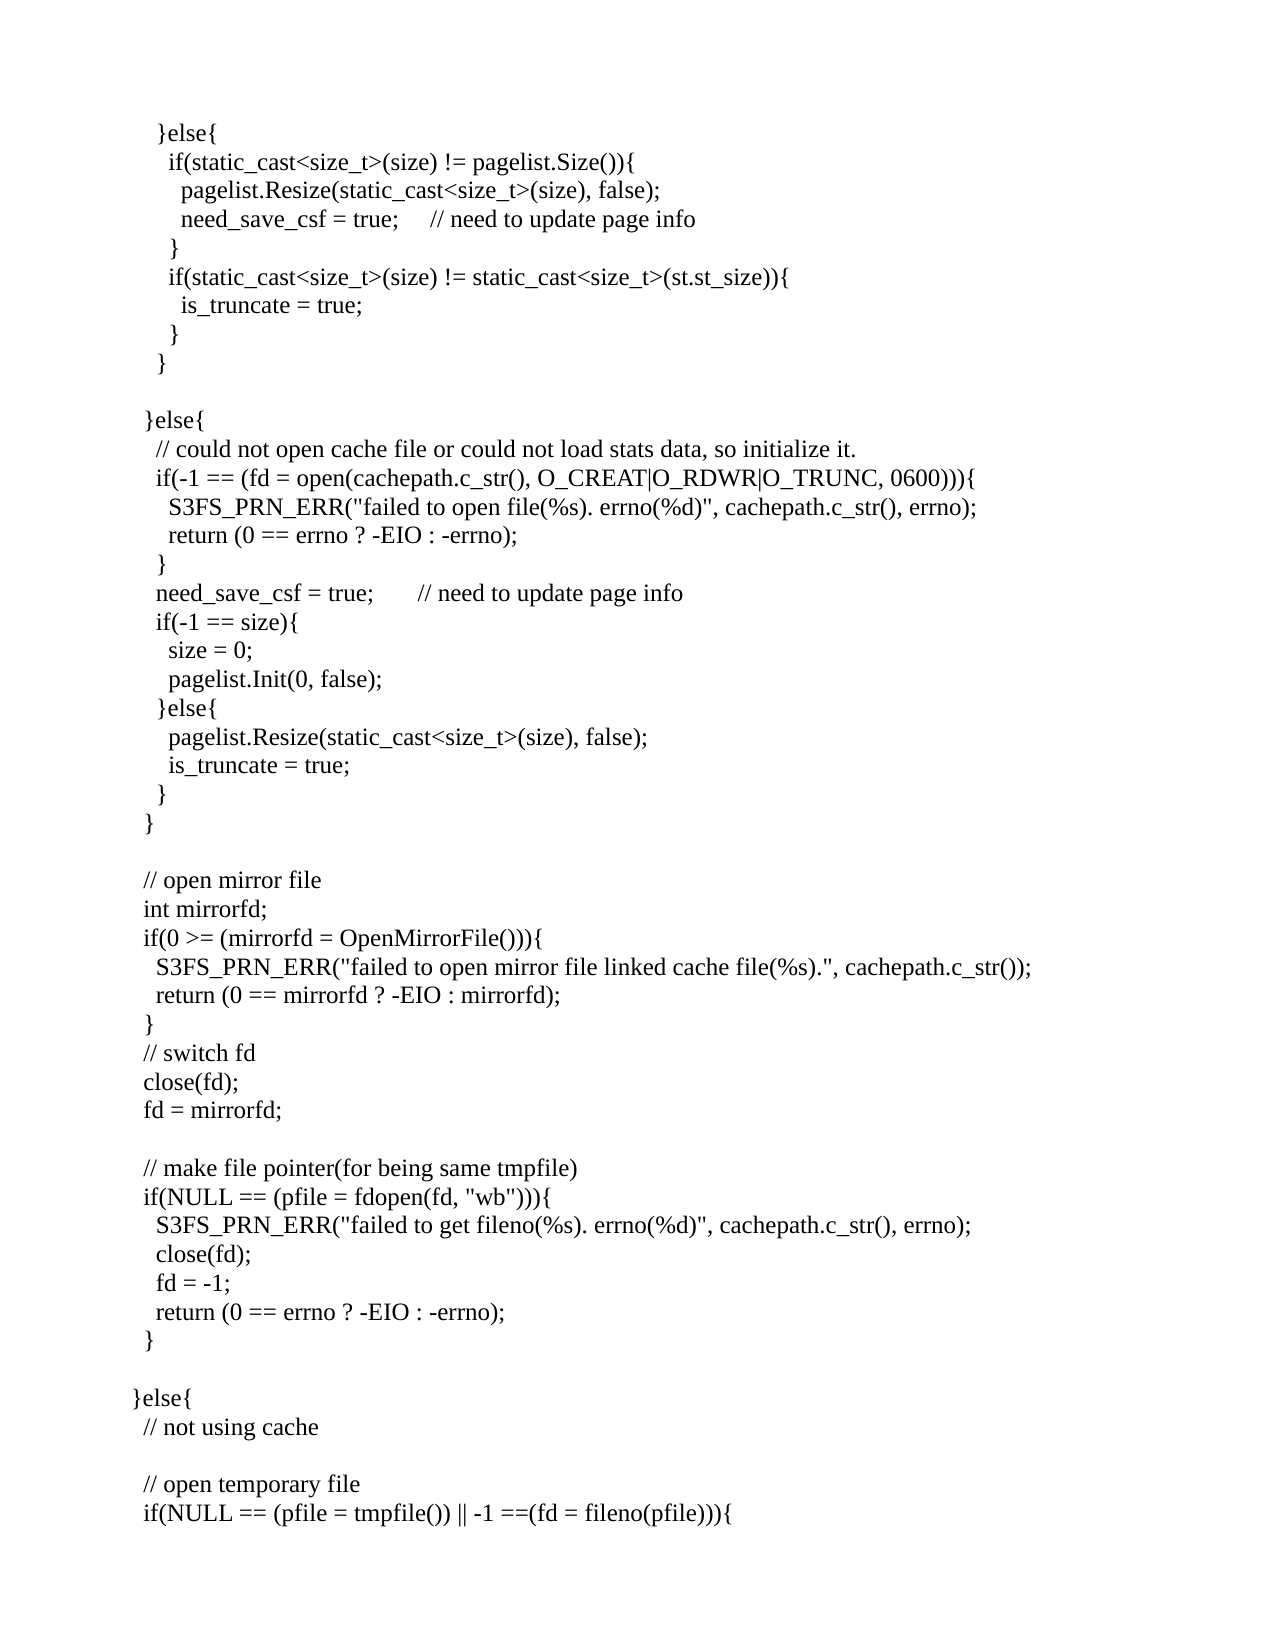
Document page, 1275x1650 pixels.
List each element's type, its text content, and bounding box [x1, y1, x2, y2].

text fd = mirrorfd; [118, 1096, 1157, 1124]
text if(NULL == (pfile = tmpfile()) || -1 ==(fd = fileno(pfile))){ [118, 1498, 1157, 1527]
text close(fd); [118, 1067, 1157, 1096]
text } [118, 233, 1157, 262]
text need_save_csf = true; // need to update page info [118, 204, 1157, 233]
text size = 0; [118, 636, 1157, 664]
text return (0 == errno ? -EIO : -errno); [118, 1297, 1157, 1326]
text if(NULL == (pfile = fdopen(fd, "wb"))){ [118, 1182, 1157, 1211]
text } [118, 1009, 1157, 1038]
text close(fd); [118, 1239, 1157, 1268]
text pagelist.Resize(static_cast<size_t>(size), false); [118, 722, 1157, 751]
text int mirrorfd; [118, 894, 1157, 923]
text } [118, 348, 1157, 377]
text // make file pointer(for being same tmpfile) [118, 1153, 1157, 1182]
text } [118, 808, 1157, 837]
text } [118, 319, 1157, 348]
text need_save_csf = true; // need to update page info [118, 578, 1157, 607]
text S3FS_PRN_ERR("failed to get fileno(%s). errno(%d)", cachepath.c_str(), errno); [118, 1211, 1157, 1239]
text }else{ [118, 693, 1157, 722]
text if(-1 == (fd = open(cachepath.c_str(), O_CREAT|O_RDWR|O_TRUNC, 0600))){ [118, 463, 1157, 492]
text } [118, 549, 1157, 578]
text }else{ [118, 406, 1157, 434]
text }else{ [118, 1383, 1157, 1412]
text if(0 >= (mirrorfd = OpenMirrorFile())){ [118, 923, 1157, 952]
text if(static_cast<size_t>(size) != static_cast<size_t>(st.st_size)){ [118, 262, 1157, 291]
text S3FS_PRN_ERR("failed to open file(%s). errno(%d)", cachepath.c_str(), errno); [118, 492, 1157, 521]
text pagelist.Resize(static_cast<size_t>(size), false); [118, 176, 1157, 204]
text pagelist.Init(0, false); [118, 664, 1157, 693]
text if(static_cast<size_t>(size) != pagelist.Size()){ [118, 147, 1157, 176]
text return (0 == mirrorfd ? -EIO : mirrorfd); [118, 981, 1157, 1009]
text } [118, 1326, 1157, 1354]
text // could not open cache file or could not load stats data, so initialize it. [118, 434, 1157, 463]
text // switch fd [118, 1038, 1157, 1067]
text // not using cache [118, 1412, 1157, 1441]
text if(-1 == size){ [118, 607, 1157, 636]
text // open mirror file [118, 866, 1157, 894]
text }else{ [118, 118, 1157, 147]
text // open temporary file [118, 1469, 1157, 1498]
text } [118, 779, 1157, 808]
text is_truncate = true; [118, 751, 1157, 779]
text is_truncate = true; [118, 291, 1157, 319]
text S3FS_PRN_ERR("failed to open mirror file linked cache file(%s).", cachepath.c_str()); [118, 952, 1157, 981]
text return (0 == errno ? -EIO : -errno); [118, 521, 1157, 549]
text fd = -1; [118, 1268, 1157, 1297]
